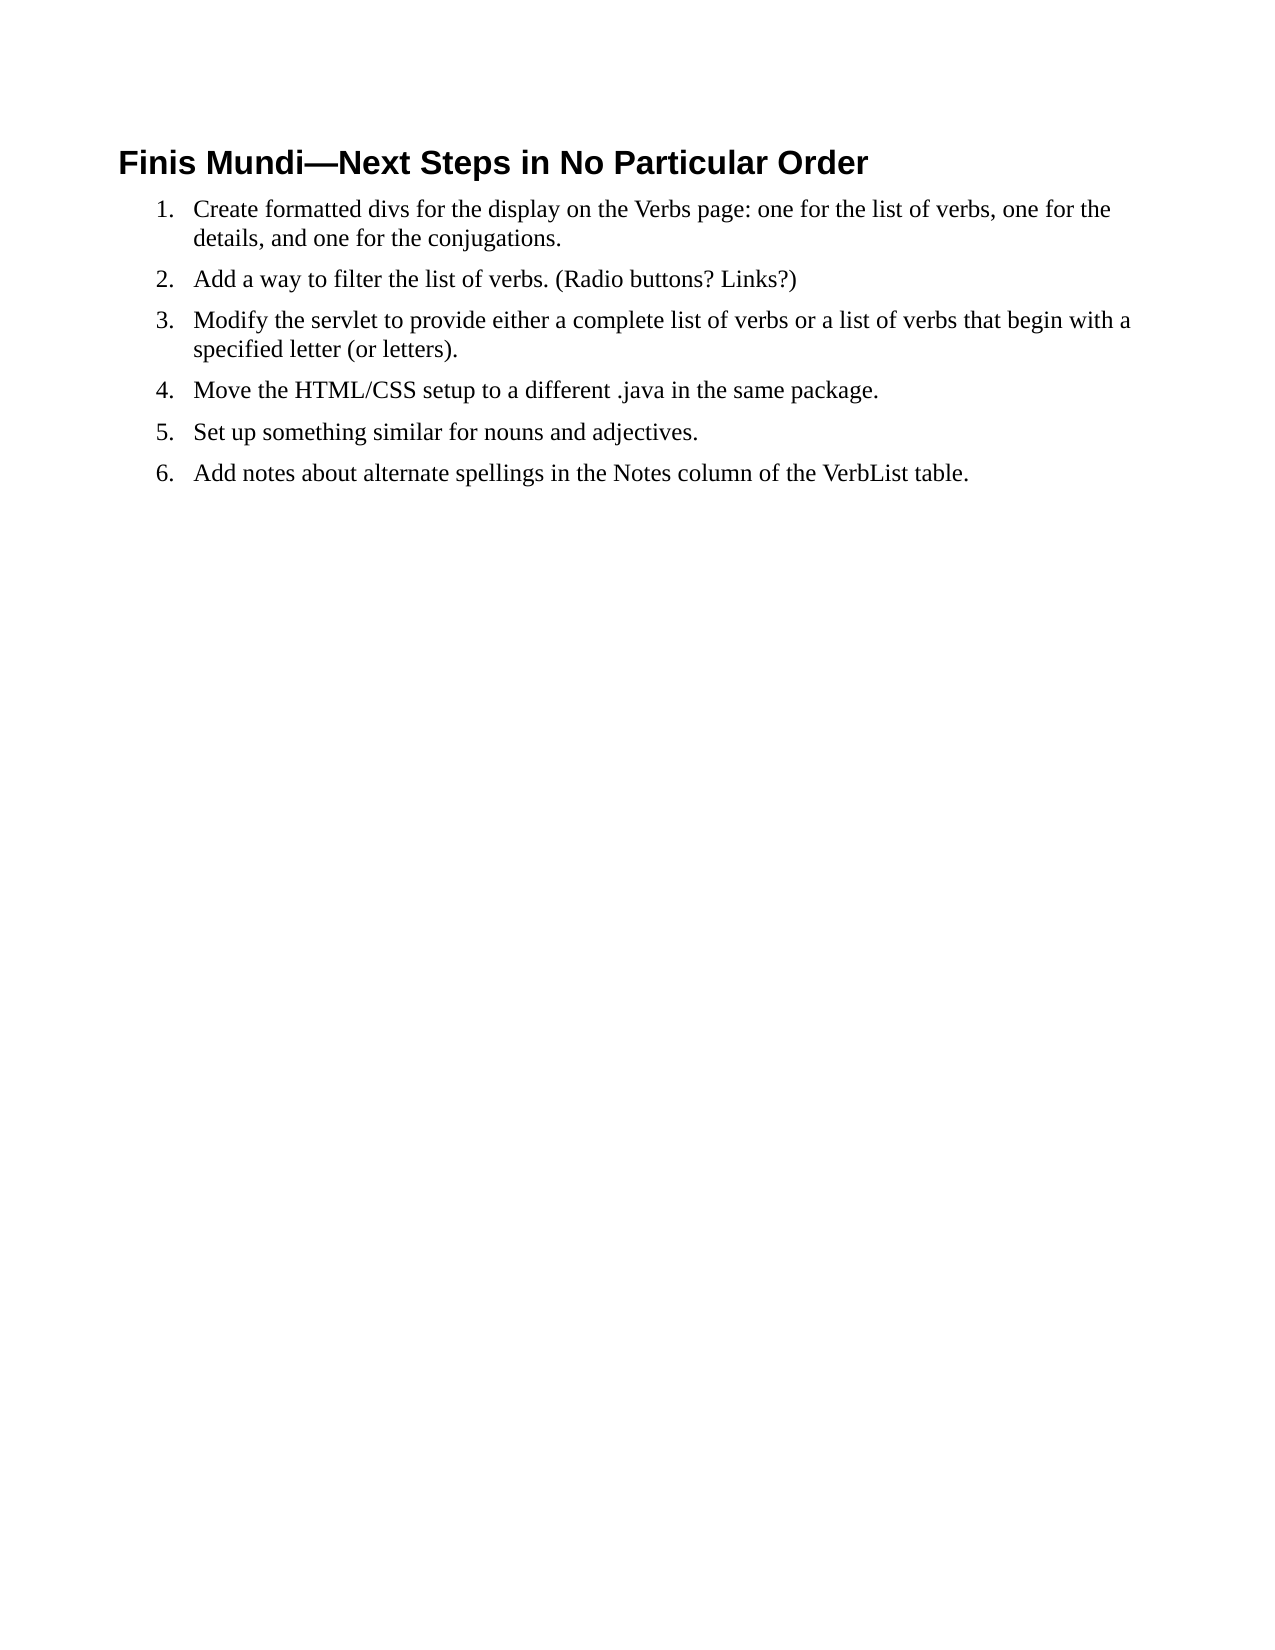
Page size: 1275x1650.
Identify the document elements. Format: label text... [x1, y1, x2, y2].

list Set up something similar for nouns and adjectives. [156, 417, 1157, 446]
list Modify the servlet to provide either a complete list of verbs or a list of verbs that begin with a specified letter (or letters). [156, 306, 1157, 363]
list Add notes about alternate spellings in the Notes column of the VerbList table. [156, 458, 1157, 487]
list Create formatted divs for the display on the Verbs page: one for the list of verbs, one for the details, and one for the conjugations. [156, 194, 1157, 252]
list Move the HTML/CSS setup to a different .java in the same package. [156, 376, 1157, 404]
list Add a way to filter the list of verbs. (Radio buttons? Links?) [156, 264, 1157, 293]
subtitle Finis Mundi—Next Steps in No Particular Order [118, 143, 1157, 182]
